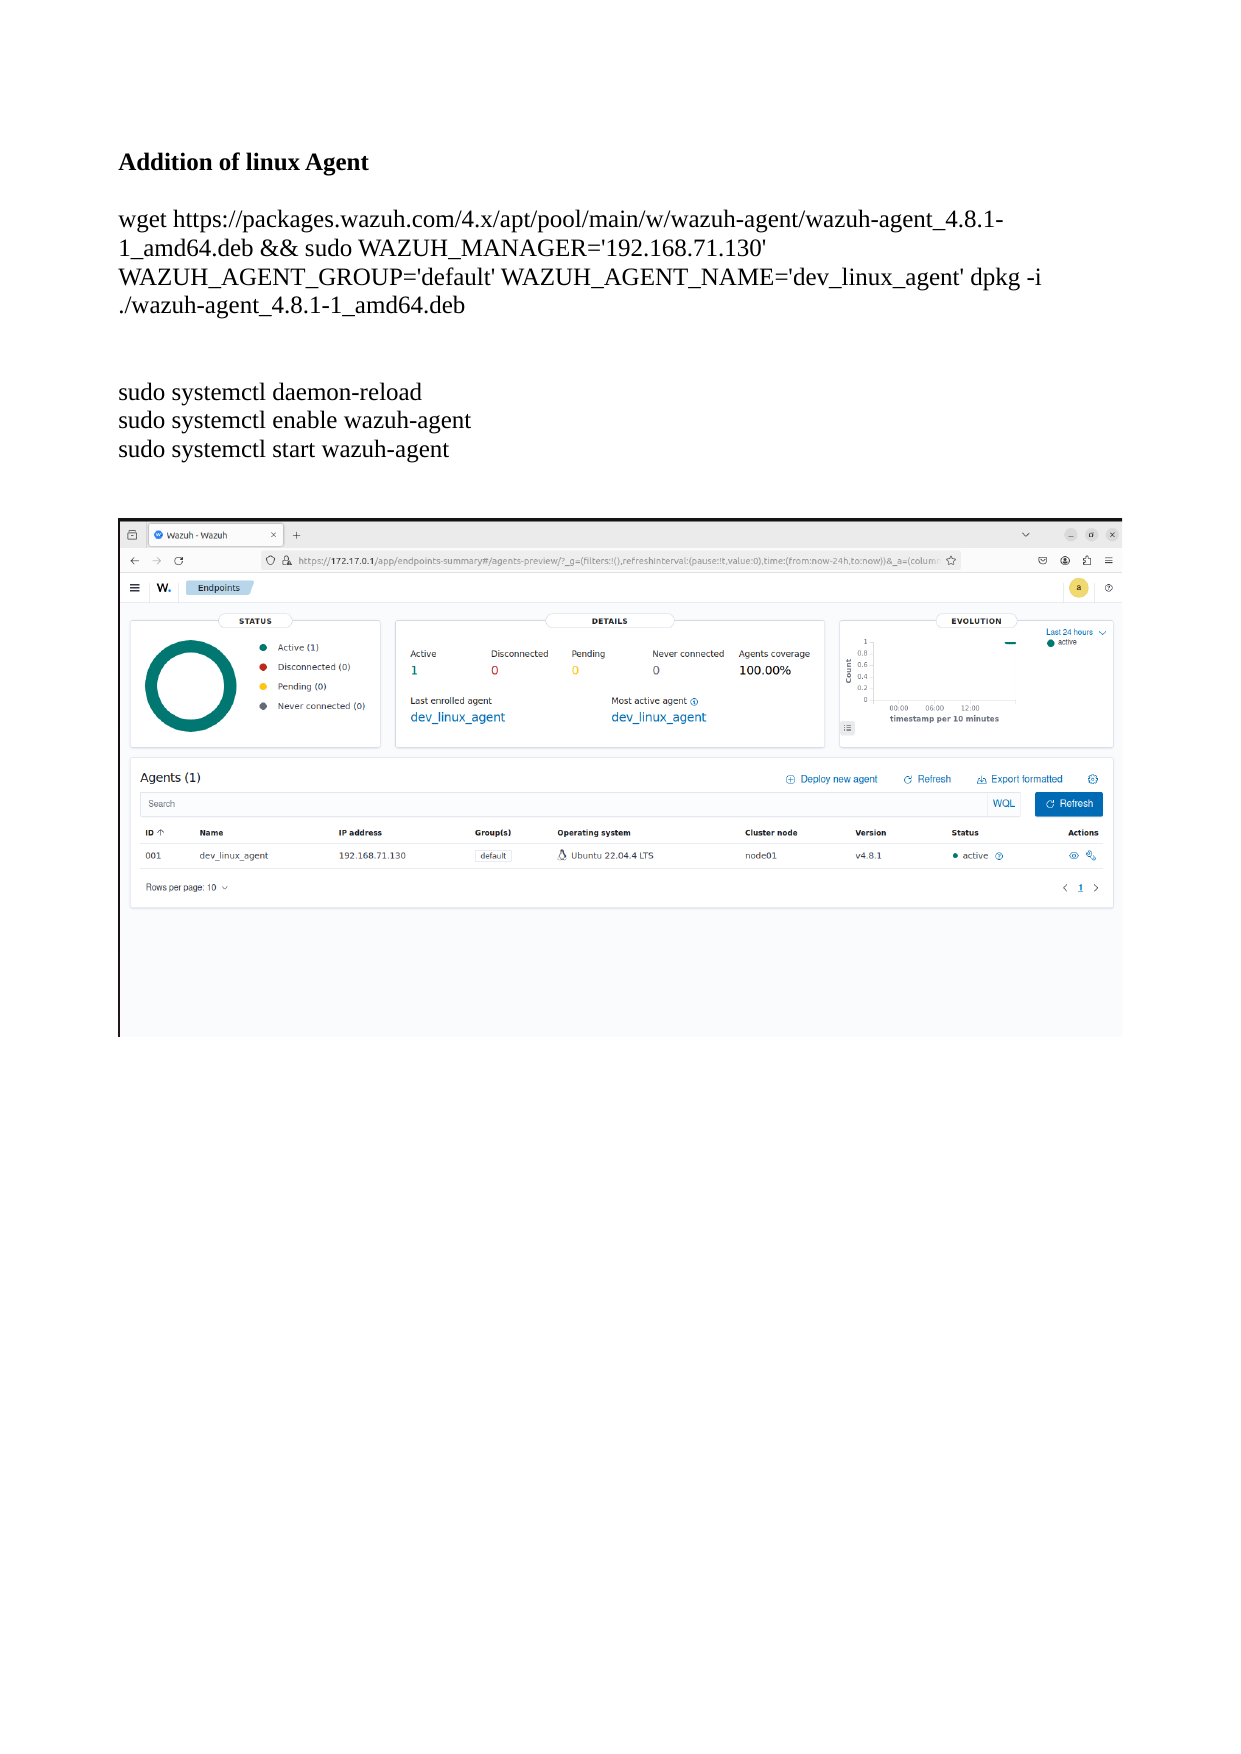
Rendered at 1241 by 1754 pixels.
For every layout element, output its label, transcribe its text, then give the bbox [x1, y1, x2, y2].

picture [118, 518, 1123, 1037]
text sudo systemctl start wazuh-agent [118, 434, 1122, 463]
text sudo systemctl enable wazuh-agent [118, 406, 1122, 434]
text Addition of linux Agent [118, 147, 1122, 176]
text wget https://packages.wazuh.com/4.x/apt/pool/main/w/wazuh-agent/wazuh-agent_4.8.1-1_amd64.deb && sudo WAZUH_MANAGER='192.168.71.130' WAZUH_AGENT_GROUP='default' WAZUH_AGENT_NAME='dev_linux_agent' dpkg -i ./wazuh-agent_4.8.1-1_amd64.deb [118, 204, 1122, 319]
text sudo systemctl daemon-reload [118, 377, 1122, 406]
